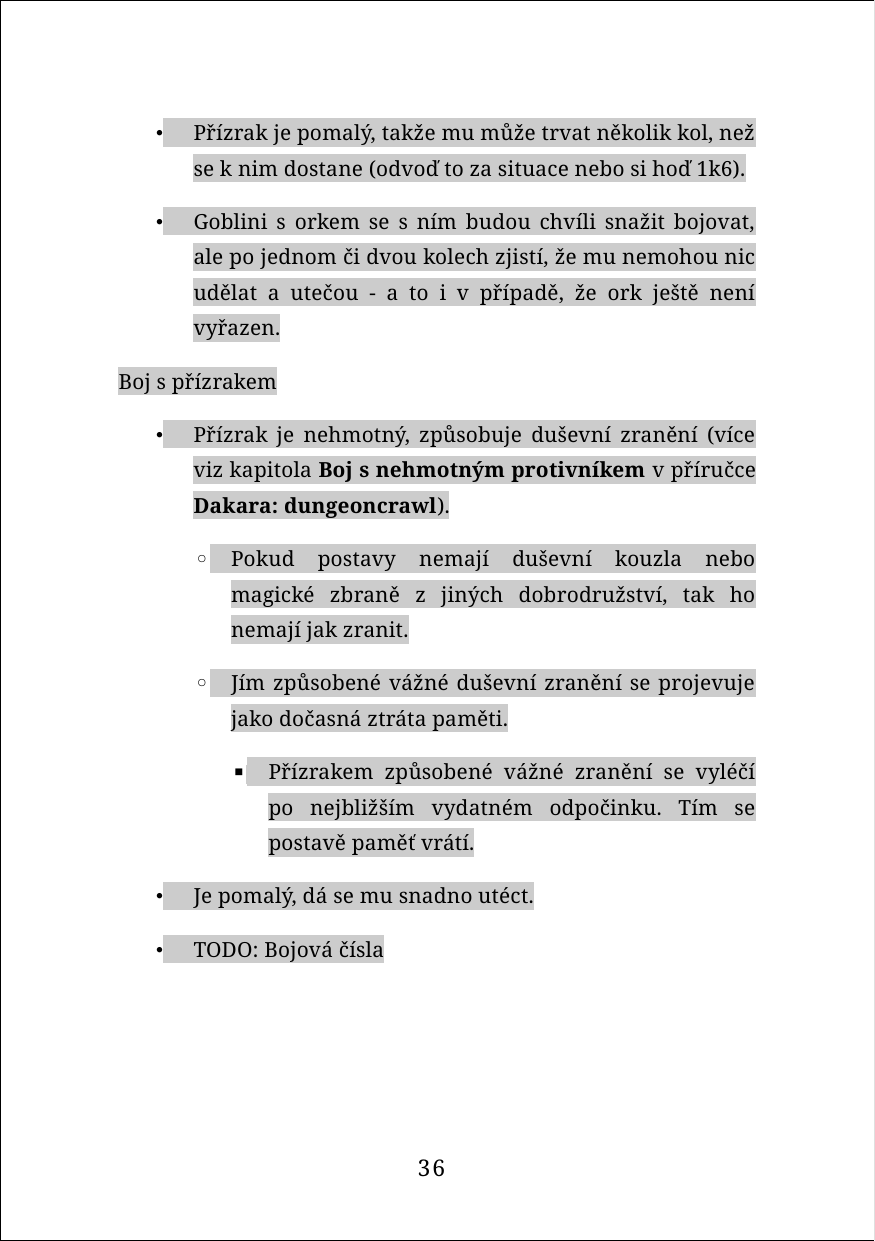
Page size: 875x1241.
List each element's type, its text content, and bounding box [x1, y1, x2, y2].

list Goblini s orkem se s ním budou chvíli snažit bojovat, ale po jednom či dvou kolech zjistí, že mu nemohou nic udělat a utečou - a to i v případě, že ork ještě není vyřazen. [156, 207, 756, 342]
list Přízrak je nehmotný, způsobuje duševní zranění (více viz kapitola Boj s nehmotným protivníkem v příručce Dakara: dungeoncrawl). [156, 420, 756, 519]
list Je pomalý, dá se mu snadno utéct. [156, 882, 756, 910]
list Přízrak je pomalý, takže mu může trvat několik kol, než se k nim dostane (odvoď to za situace nebo si hoď 1k6). [156, 118, 756, 182]
text Boj s přízrakem [118, 367, 756, 395]
list Přízrakem způsobené vážné zranění se vyléčí po nejbližším vydatném odpočinku. Tím se postavě paměť vrátí. [231, 757, 756, 857]
list Pokud postavy nemají duševní kouzla nebo magické zbraně z jiných dobrodružství, tak ho nemají jak zranit. [193, 544, 756, 644]
list Jím způsobené vážné duševní zranění se projevuje jako dočasná ztráta paměti. [193, 668, 756, 732]
list TODO: Bojová čísla [156, 935, 756, 963]
